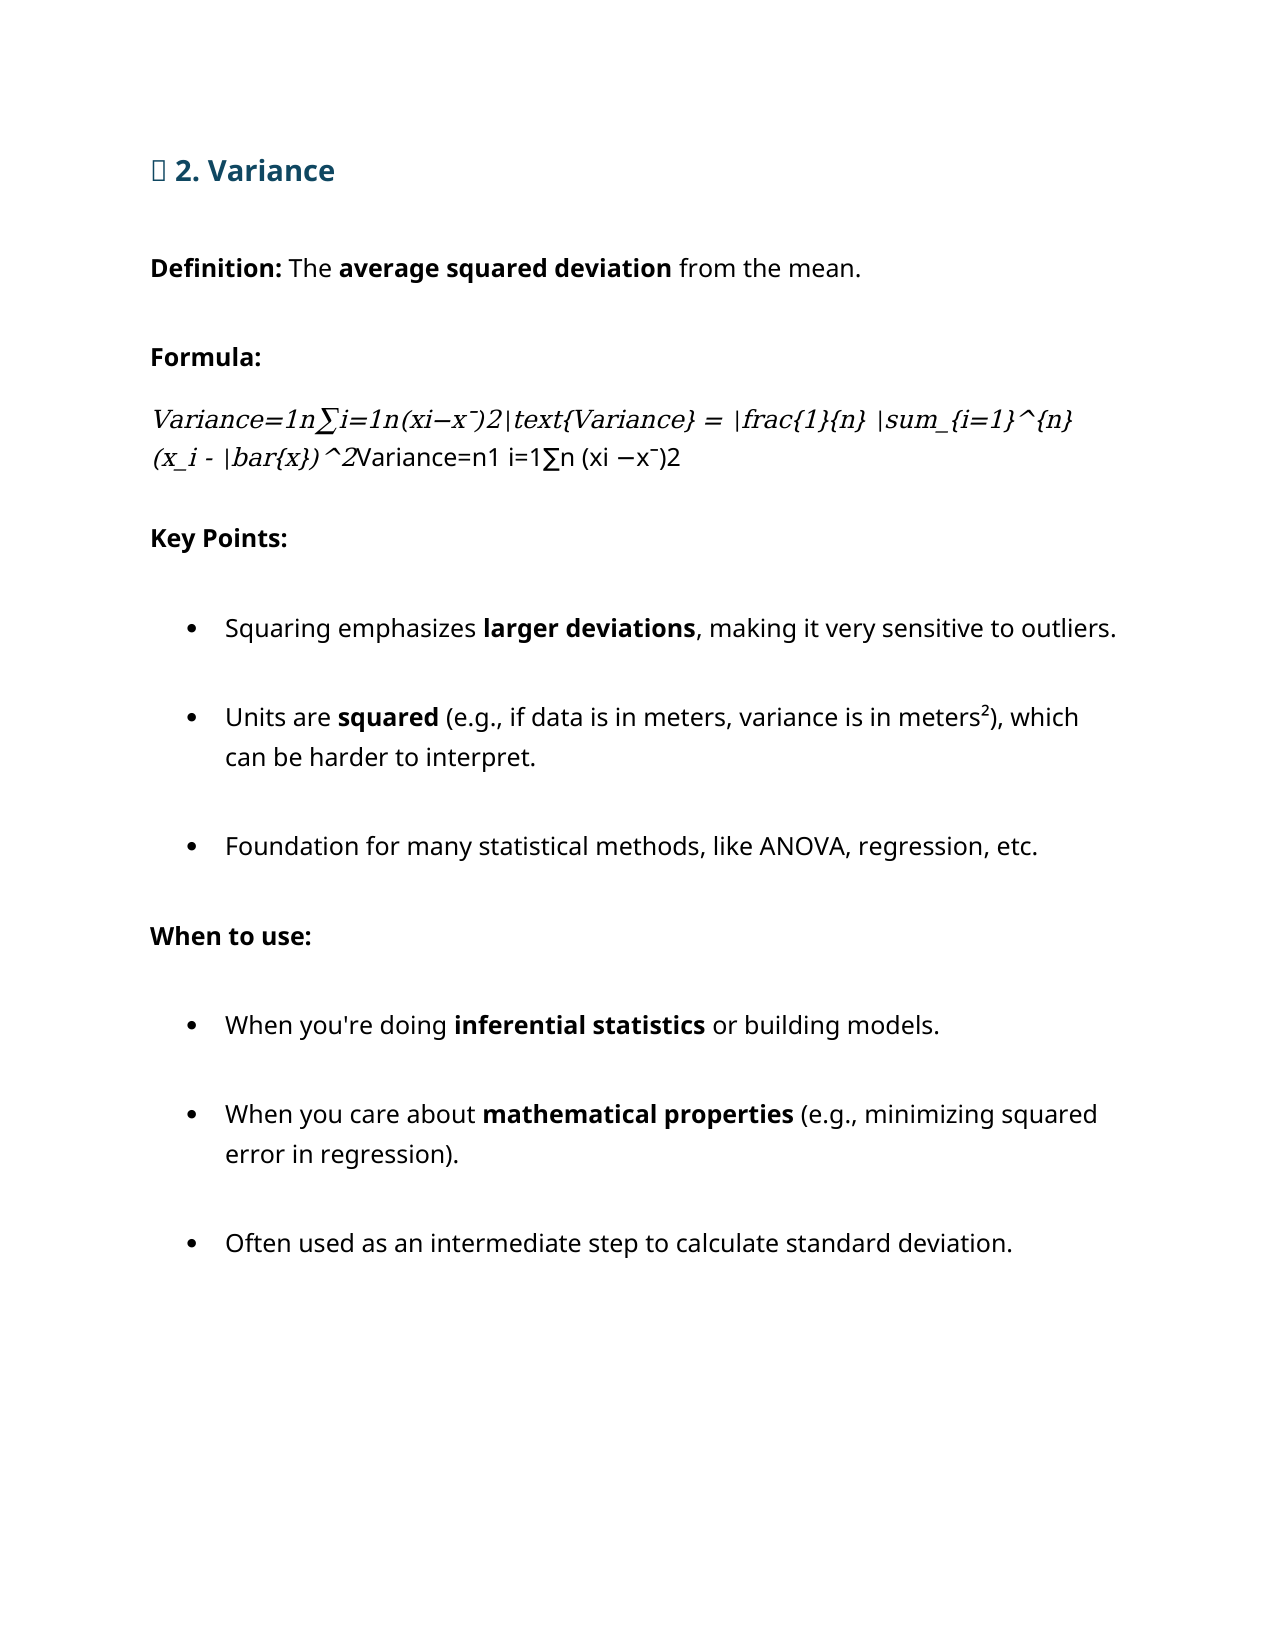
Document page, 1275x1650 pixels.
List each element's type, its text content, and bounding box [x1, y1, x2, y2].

text Formula: [150, 340, 1125, 374]
list Foundation for many statistical methods, like ANOVA, regression, etc. [187, 829, 1125, 863]
list When you care about mathematical properties (e.g., minimizing squared error in regression). [187, 1097, 1125, 1171]
text Variance=1n∑i=1n(xi−xˉ)2\text{Variance} = \frac{1}{n} \sum_{i=1}^{n} (x_i - \bar{x})^2Variance=n1 i=1∑n (xi −xˉ)2 [150, 404, 1125, 474]
list Squaring emphasizes larger deviations, making it very sensitive to outliers. [187, 610, 1125, 644]
text When to use: [150, 918, 1125, 952]
list Units are squared (e.g., if data is in meters, variance is in meters²), which can be harder to interpret. [187, 700, 1125, 773]
subtitle 🔹 2. Variance [150, 150, 1125, 190]
list When you're doing inferential statistics or building models. [187, 1008, 1125, 1042]
text Definition: The average squared deviation from the mean. [150, 250, 1125, 284]
text Key Points: [150, 521, 1125, 555]
list Often used as an intermediate step to calculate standard deviation. [187, 1226, 1125, 1260]
